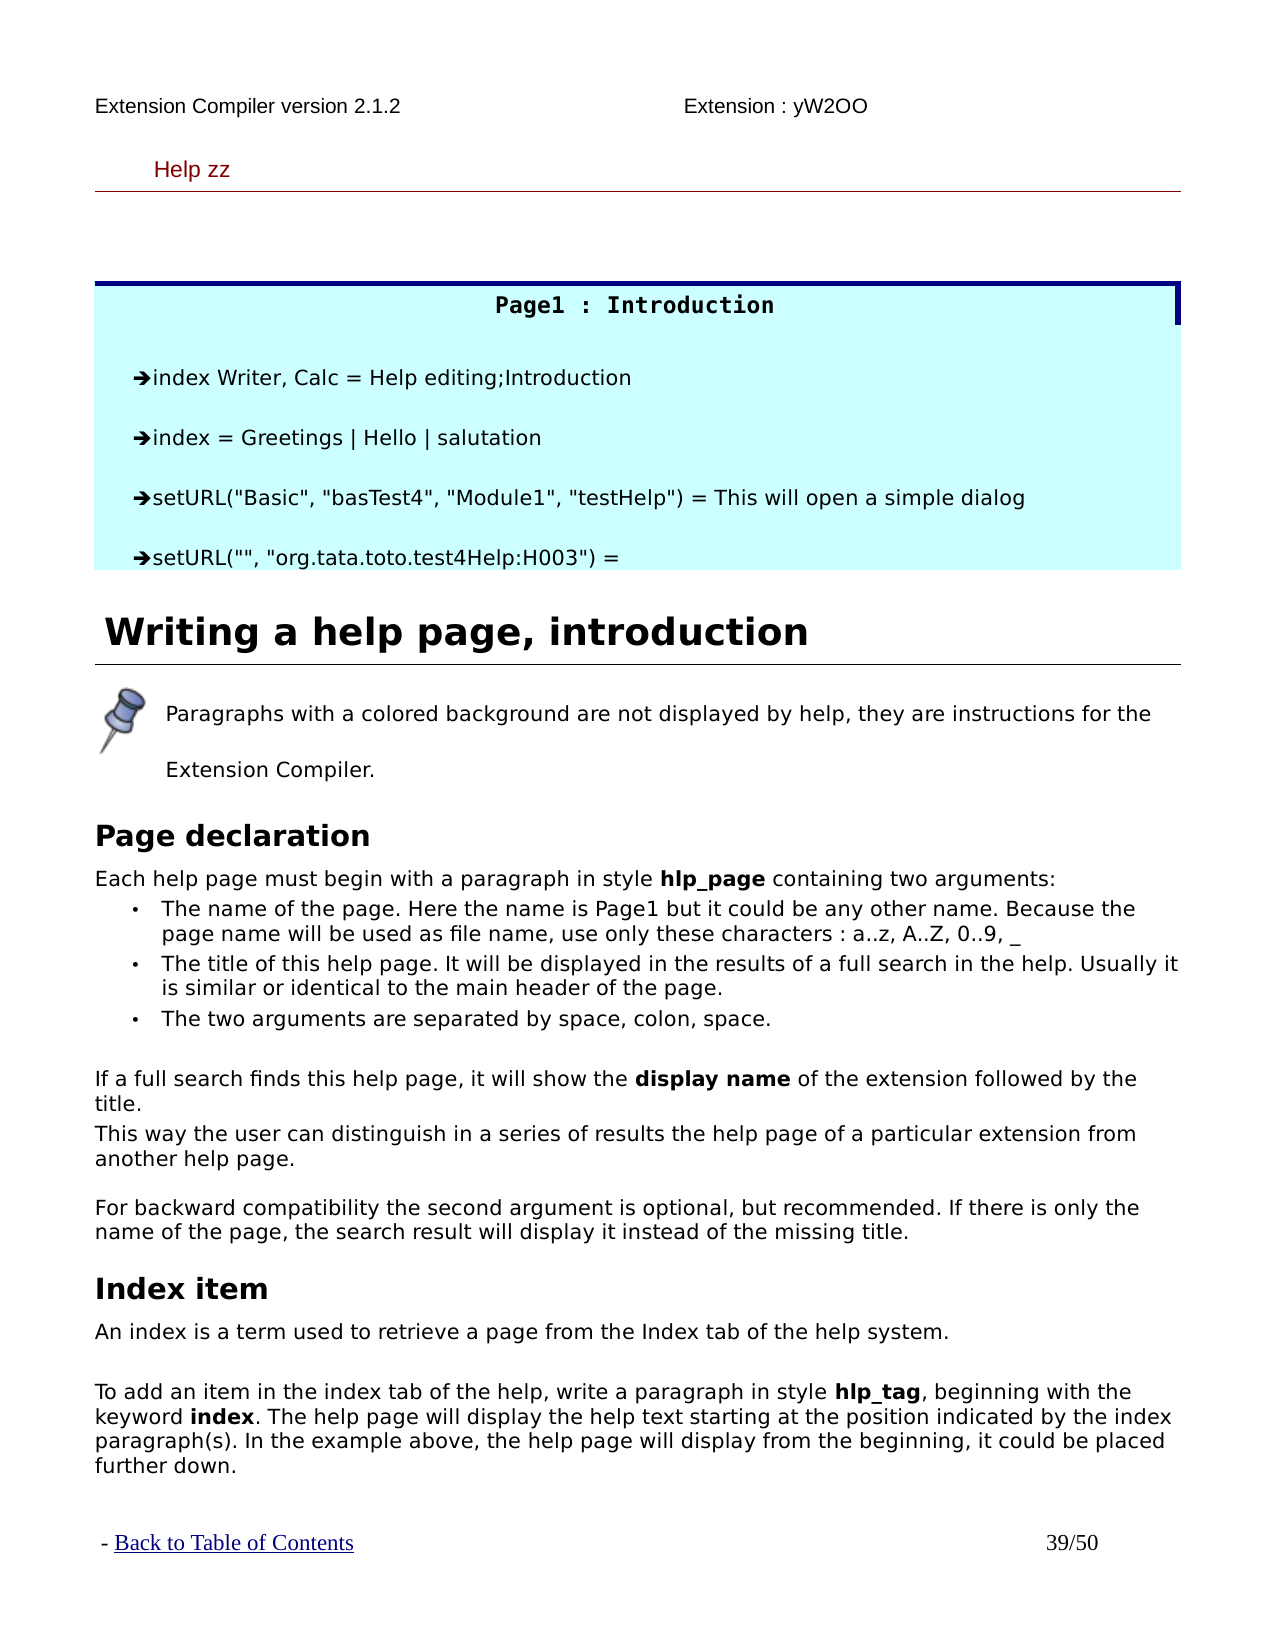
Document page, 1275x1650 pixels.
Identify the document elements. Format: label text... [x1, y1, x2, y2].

text Writing a help page, introduction [94, 601, 1181, 664]
text Help zz [94, 147, 1181, 192]
list index Writer, Calc = Help editing;Introduction [94, 366, 1181, 391]
text To add an item in the index tab of the help, write a paragraph in style hlp_tag, beginning with the keyword index. The help page will display the help text starting at the position indicated by the index paragraph(s). In the example above, the help page will display from the beginning, it could be placed further down. [94, 1380, 1181, 1478]
list The two arguments are separated by space, colon, space. [132, 1007, 1181, 1031]
list setURL("Basic", "basTest4", "Module1", "testHelp") = This will open a simple dialog [94, 486, 1181, 510]
text An index is a term used to retrieve a page from the Index tab of the help system. [94, 1319, 1181, 1344]
text Each help page must begin with a paragraph in style hlp_page containing two arguments: [94, 867, 1181, 891]
list The name of the page. Here the name is Page1 but it could be any other name. Because the page name will be used as file name, use only these characters : a..z, A..Z, 0..9, _ [132, 897, 1181, 946]
text Page declaration [94, 819, 1181, 853]
text Page1 : Introduction [94, 282, 1175, 325]
list The title of this help page. It will be displayed in the results of a full search in the help. Usually it is similar or identical to the main header of the page. [132, 952, 1181, 1001]
text If a full search finds this help page, it will show the display name of the extension followed by the title. [94, 1067, 1181, 1116]
list setURL("", "org.tata.toto.test4Help:H003") = [94, 546, 1181, 570]
picture [95, 686, 151, 757]
list index = Greetings | Hello | salutation [94, 426, 1181, 451]
list Paragraphs with a colored background are not displayed by help, they are instructions for the Extension Compiler. [94, 685, 1181, 783]
text Index item [94, 1272, 1181, 1306]
text This way the user can distinguish in a series of results the help page of a particular extension from another help page. For backward compatibility the second argument is optional, but recommended. If there is only the name of the page, the search result will display it instead of the missing title. [94, 1122, 1181, 1244]
